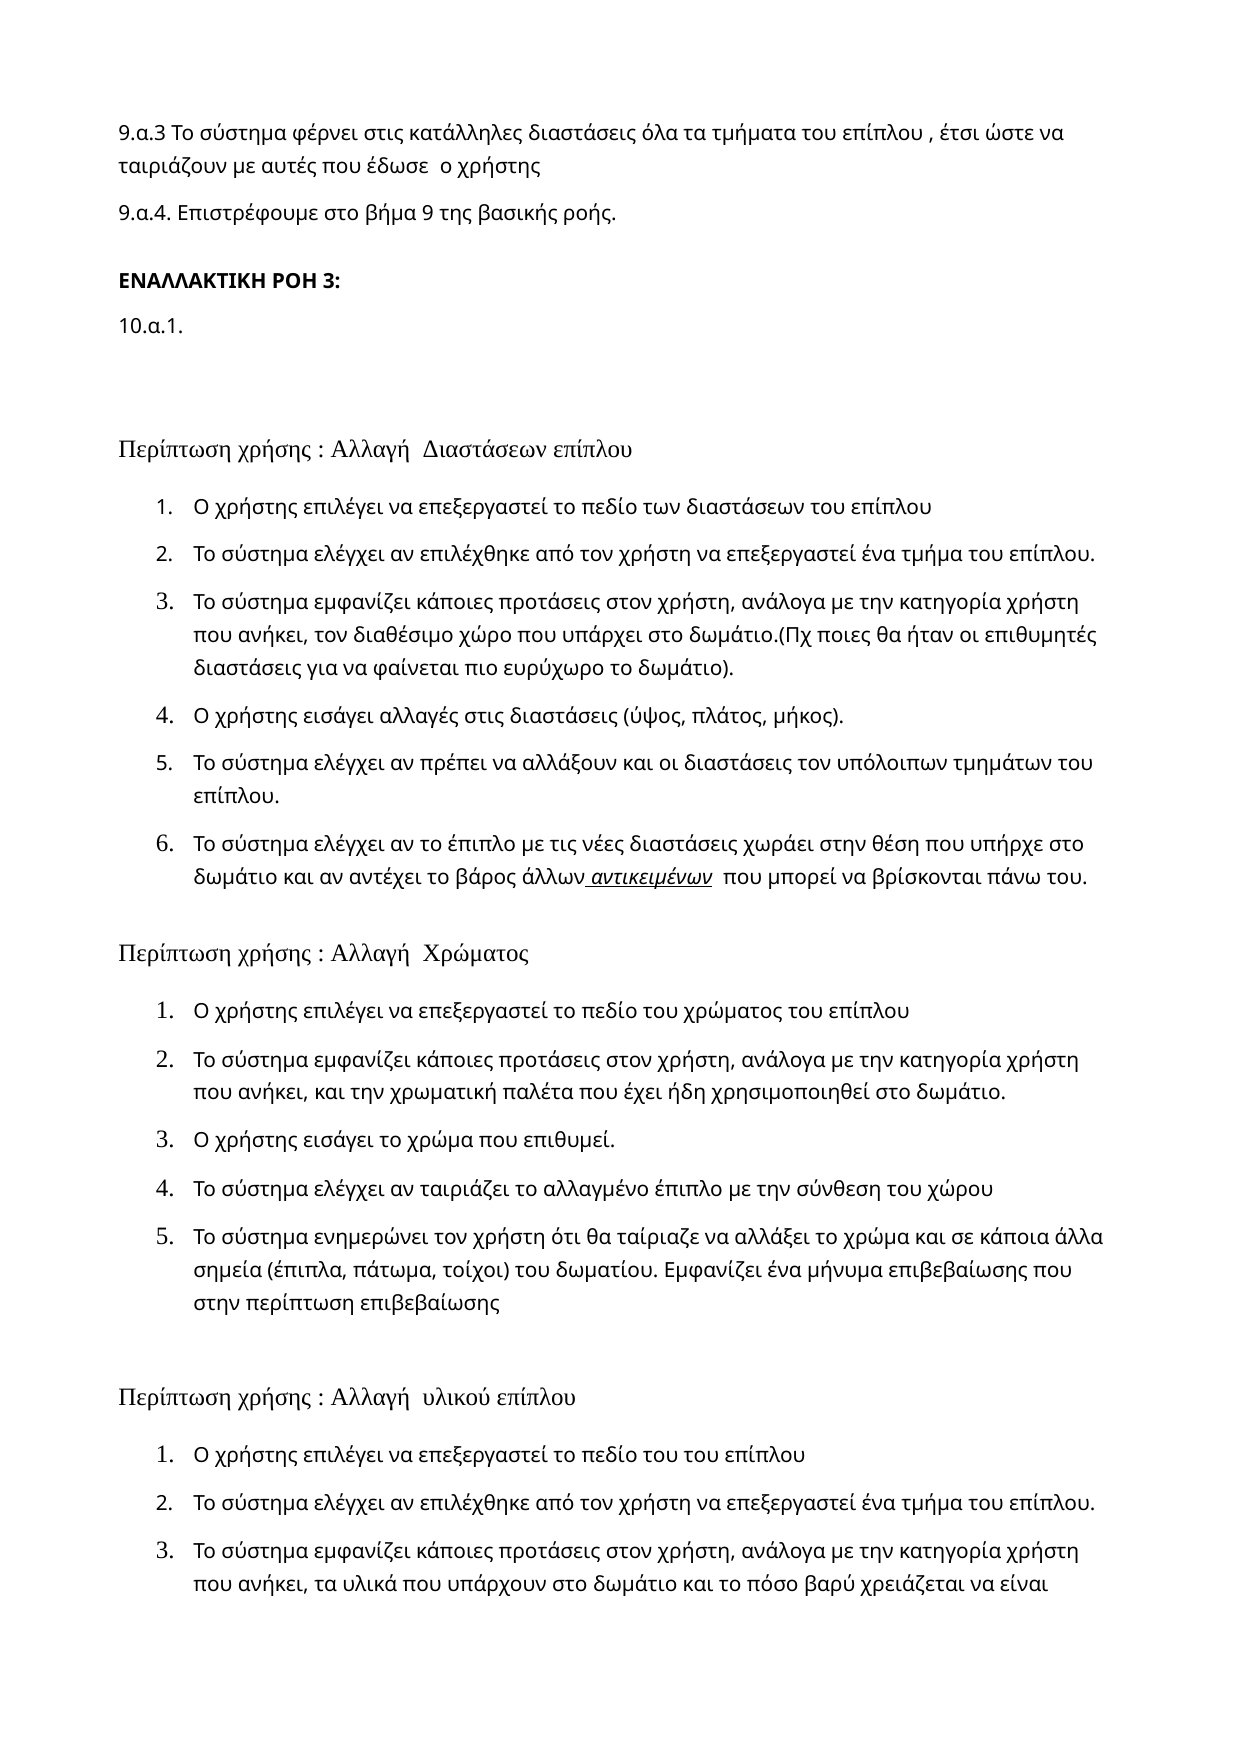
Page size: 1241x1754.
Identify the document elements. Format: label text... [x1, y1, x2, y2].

text Περίπτωση χρήσης : Αλλαγή υλικού επίπλου [118, 1382, 1122, 1411]
text 9.α.4. Επιστρέφουμε στο βήμα 9 της βασικής ροής. [118, 198, 1122, 226]
list Το σύστημα ελέγχει αν το έπιπλο με τις νέες διαστάσεις χωράει στην θέση που υπήρχε στο δωμάτιο και αν αντέχει το βάρος άλλων αντικειμένων που μπορεί να βρίσκονται πάνω του. [156, 828, 1122, 890]
list Το σύστημα ελέγχει αν επιλέχθηκε από τον χρήστη να επεξεργαστεί ένα τμήμα του επίπλου. [156, 539, 1122, 568]
list Το σύστημα εμφανίζει κάποιες προτάσεις στον χρήστη, ανάλογα με την κατηγορία χρήστη που ανήκει, και την χρωματική παλέτα που έχει ήδη χρησιμοποιηθεί στο δωμάτιο. [156, 1044, 1122, 1106]
list Το σύστημα ελέγχει αν επιλέχθηκε από τον χρήστη να επεξεργαστεί ένα τμήμα του επίπλου. [156, 1488, 1122, 1516]
list Το σύστημα ελέγχει αν ταιριάζει το αλλαγμένο έπιπλο με την σύνθεση του χώρου [156, 1173, 1122, 1202]
text Περίπτωση χρήσης : Αλλαγή Χρώματος [118, 938, 1122, 966]
list Ο χρήστης επιλέγει να επεξεργαστεί το πεδίο του χρώματος του επίπλου [156, 995, 1122, 1025]
subtitle ΕΝΑΛΛΑΚΤΙΚΗ ΡΟΗ 3: [118, 266, 1122, 294]
list Το σύστημα ελέγχει αν πρέπει να αλλάξουν και οι διαστάσεις τον υπόλοιπων τμημάτων του επίπλου. [156, 748, 1122, 809]
list Το σύστημα εμφανίζει κάποιες προτάσεις στον χρήστη, ανάλογα με την κατηγορία χρήστη που ανήκει, τον διαθέσιμο χώρο που υπάρχει στο δωμάτιο.(Πχ ποιες θα ήταν οι επιθυμητές διαστάσεις για να φαίνεται πιο ευρύχωρο το δωμάτιο). [156, 586, 1122, 681]
text Περίπτωση χρήσης : Αλλαγή Διαστάσεων επίπλου [118, 434, 1122, 463]
list Ο χρήστης επιλέγει να επεξεργαστεί το πεδίο του του επίπλου [156, 1439, 1122, 1469]
text 9.α.3 Το σύστημα φέρνει στις κατάλληλες διαστάσεις όλα τα τμήματα του επίπλου , έτσι ώστε να ταιριάζουν με αυτές που έδωσε ο χρήστης [118, 118, 1122, 179]
list Το σύστημα εμφανίζει κάποιες προτάσεις στον χρήστη, ανάλογα με την κατηγορία χρήστη που ανήκει, τα υλικά που υπάρχουν στο δωμάτιο και το πόσο βαρύ χρειάζεται να είναι [156, 1535, 1122, 1597]
list Ο χρήστης εισάγει αλλαγές στις διαστάσεις (ύψος, πλάτος, μήκος). [156, 700, 1122, 729]
list Ο χρήστης επιλέγει να επεξεργαστεί το πεδίο των διαστάσεων του επίπλου [156, 492, 1122, 521]
text 10.α.1. [118, 311, 1122, 339]
list Το σύστημα ενημερώνει τον χρήστη ότι θα ταίριαζε να αλλάξει το χρώμα και σε κάποια άλλα σημεία (έπιπλα, πάτωμα, τοίχοι) του δωματίου. Εμφανίζει ένα μήνυμα επιβεβαίωσης που στην περίπτωση επιβεβαίωσης [156, 1221, 1122, 1316]
list Ο χρήστης εισάγει το χρώμα που επιθυμεί. [156, 1124, 1122, 1154]
